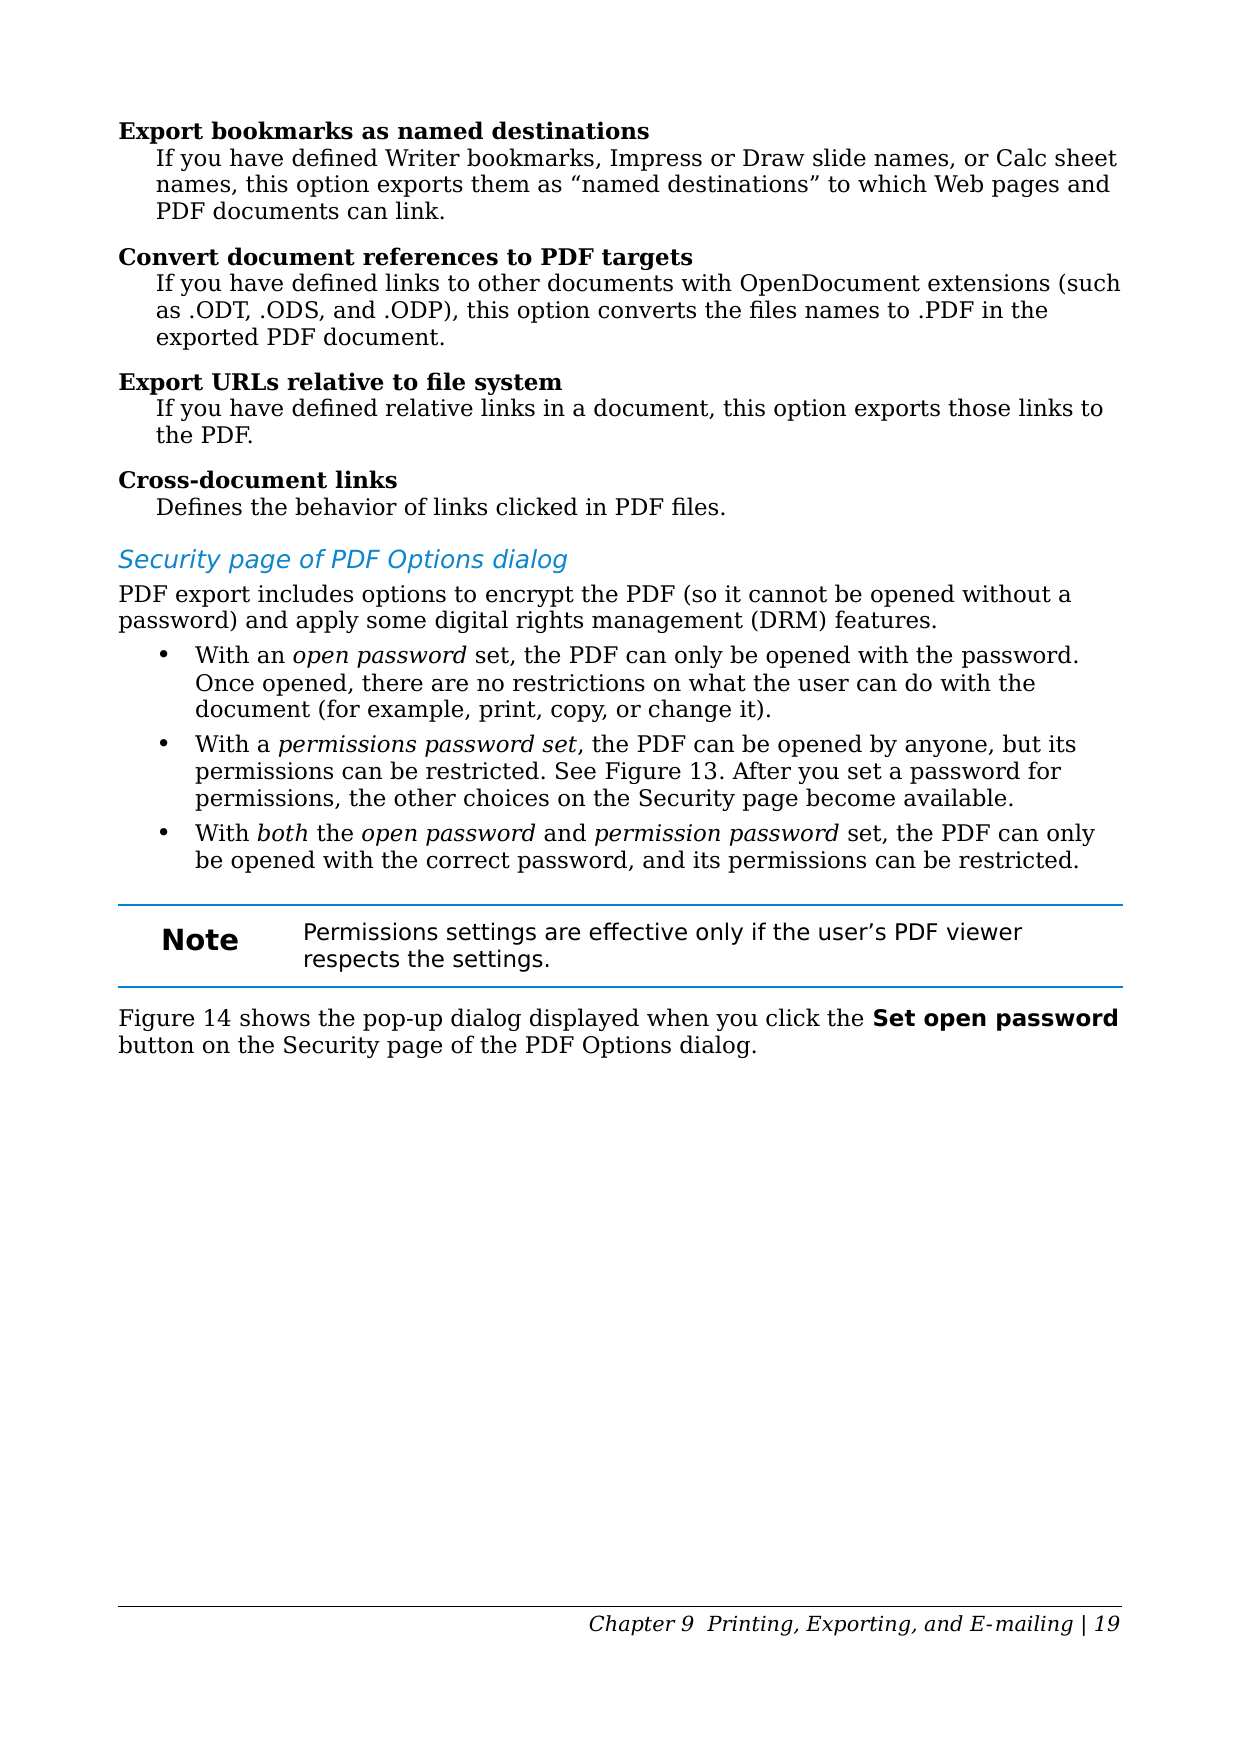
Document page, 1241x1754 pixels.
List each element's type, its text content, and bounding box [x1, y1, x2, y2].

text If you have defined relative links in a document, this option exports those links to the PDF. [156, 396, 1122, 449]
list With an open password set, the PDF can only be opened with the password. Once opened, there are no restrictions on what the user can do with the document (for example, print, copy, or change it). [156, 641, 1122, 723]
text If you have defined Writer bookmarks, Impress or Draw slide names, or Calc sheet names, this option exports them as “named destinations” to which Web pages and PDF documents can link. [156, 145, 1122, 225]
text Defines the behavior of links clicked in PDF files. [156, 494, 1122, 521]
list PDF export includes options to encrypt the PDF (so it cannot be opened without a password) and apply some digital rights management (DRM) features. [118, 581, 1122, 634]
text Export URLs relative to file system [118, 369, 1122, 396]
text Convert document references to PDF targets [118, 243, 1122, 270]
subtitle Security page of PDF Options dialog [118, 545, 1122, 574]
list With a permissions password set, the PDF can be opened by anyone, but its permissions can be restricted. See Figure 13. After you set a password for permissions, the other choices on the Security page become available. [156, 729, 1122, 812]
table_header Note [118, 906, 281, 986]
text Cross-document links [118, 467, 1122, 494]
table_header Permissions settings are effective only if the user’s PDF viewer respects the settings. [281, 906, 1122, 986]
text Export bookmarks as named destinations [118, 118, 1122, 145]
text Figure 14 shows the pop-up dialog displayed when you click the Set open password button on the Security page of the PDF Options dialog. [118, 1005, 1122, 1059]
list With both the open password and permission password set, the PDF can only be opened with the correct password, and its permissions can be restricted. [156, 818, 1122, 874]
text If you have defined links to other documents with OpenDocument extensions (such as .ODT, .ODS, and .ODP), this option converts the files names to .PDF in the exported PDF document. [156, 270, 1122, 350]
